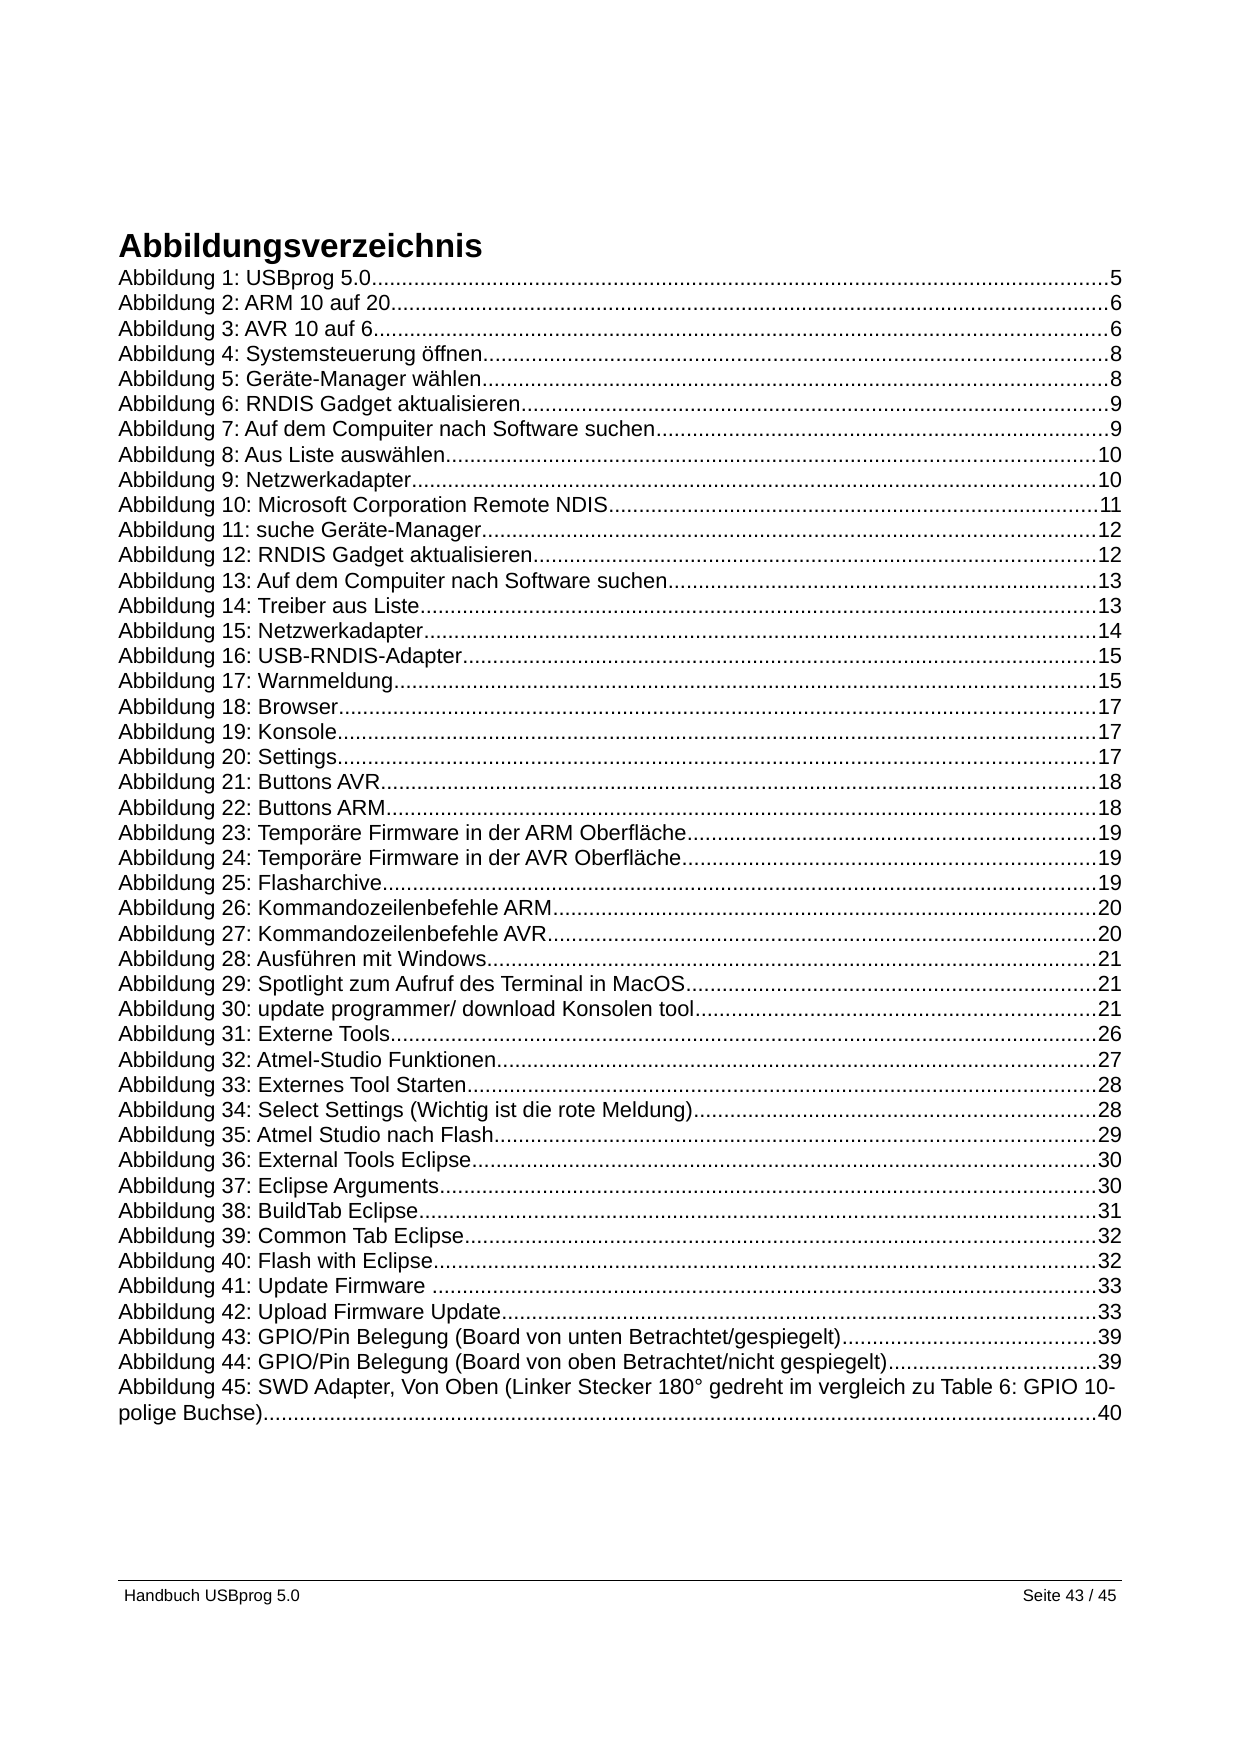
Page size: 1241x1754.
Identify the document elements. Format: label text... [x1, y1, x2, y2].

text Abbildung 4: Systemsteuerung öffnen 8 [118, 341, 1122, 366]
text Abbildung 37: Eclipse Arguments 30 [118, 1172, 1122, 1198]
text Abbildung 6: RNDIS Gadget aktualisieren 9 [118, 391, 1122, 416]
text Abbildung 8: Aus Liste auswählen 10 [118, 441, 1122, 467]
text Abbildung 45: SWD Adapter, Von Oben (Linker Stecker 180° gedreht im vergleich zu Table 6: GPIO 10-polige Buchse) 40 [118, 1374, 1122, 1424]
text Abbildung 5: Geräte-Manager wählen 8 [118, 366, 1122, 391]
text Abbildung 16: USB-RNDIS-Adapter 15 [118, 643, 1122, 668]
text Abbildung 17: Warnmeldung 15 [118, 668, 1122, 693]
text Abbildung 21: Buttons AVR 18 [118, 769, 1122, 794]
text Abbildung 24: Temporäre Firmware in der AVR Oberfläche 19 [118, 845, 1122, 870]
text Abbildung 9: Netzwerkadapter 10 [118, 467, 1122, 492]
text Abbildung 2: ARM 10 auf 20 6 [118, 290, 1122, 315]
text Abbildung 33: Externes Tool Starten 28 [118, 1072, 1122, 1097]
text Abbildung 18: Browser 17 [118, 693, 1122, 719]
text Abbildung 32: Atmel-Studio Funktionen 27 [118, 1046, 1122, 1072]
text Abbildung 29: Spotlight zum Aufruf des Terminal in MacOS 21 [118, 971, 1122, 996]
text Abbildung 30: update programmer/ download Konsolen tool 21 [118, 996, 1122, 1021]
text Abbildung 40: Flash with Eclipse 32 [118, 1248, 1122, 1273]
text Abbildung 20: Settings 17 [118, 744, 1122, 769]
text Abbildung 26: Kommandozeilenbefehle ARM 20 [118, 895, 1122, 920]
text Abbildung 42: Upload Firmware Update 33 [118, 1298, 1122, 1324]
text Abbildung 27: Kommandozeilenbefehle AVR 20 [118, 920, 1122, 946]
text Abbildung 22: Buttons ARM 18 [118, 794, 1122, 819]
text Abbildung 1: USBprog 5.0 5 [118, 265, 1122, 290]
text Abbildung 23: Temporäre Firmware in der ARM Oberfläche 19 [118, 819, 1122, 845]
text Abbildung 44: GPIO/Pin Belegung (Board von oben Betrachtet/nicht gespiegelt) 39 [118, 1349, 1122, 1374]
text Abbildung 31: Externe Tools 26 [118, 1021, 1122, 1046]
text Abbildung 36: External Tools Eclipse 30 [118, 1147, 1122, 1172]
text Abbildung 10: Microsoft Corporation Remote NDIS 11 [118, 492, 1122, 517]
text Abbildung 3: AVR 10 auf 6 6 [118, 315, 1122, 341]
text Abbildung 19: Konsole 17 [118, 719, 1122, 744]
text Abbildung 7: Auf dem Compuiter nach Software suchen 9 [118, 416, 1122, 441]
text Abbildung 14: Treiber aus Liste 13 [118, 593, 1122, 618]
text Abbildung 34: Select Settings (Wichtig ist die rote Meldung) 28 [118, 1097, 1122, 1122]
text Abbildung 12: RNDIS Gadget aktualisieren 12 [118, 542, 1122, 567]
text Abbildung 35: Atmel Studio nach Flash 29 [118, 1122, 1122, 1147]
text Abbildung 41: Update Firmware 33 [118, 1273, 1122, 1298]
text Abbildung 38: BuildTab Eclipse 31 [118, 1198, 1122, 1223]
text Abbildung 39: Common Tab Eclipse 32 [118, 1223, 1122, 1248]
text Abbildung 15: Netzwerkadapter 14 [118, 618, 1122, 643]
text Abbildung 28: Ausführen mit Windows 21 [118, 946, 1122, 971]
text Abbildung 11: suche Geräte-Manager 12 [118, 517, 1122, 542]
text Abbildung 43: GPIO/Pin Belegung (Board von unten Betrachtet/gespiegelt) 39 [118, 1324, 1122, 1349]
subtitle Abbildungsverzeichnis [118, 227, 1122, 265]
text Abbildung 25: Flasharchive 19 [118, 870, 1122, 895]
text Abbildung 13: Auf dem Compuiter nach Software suchen 13 [118, 567, 1122, 593]
